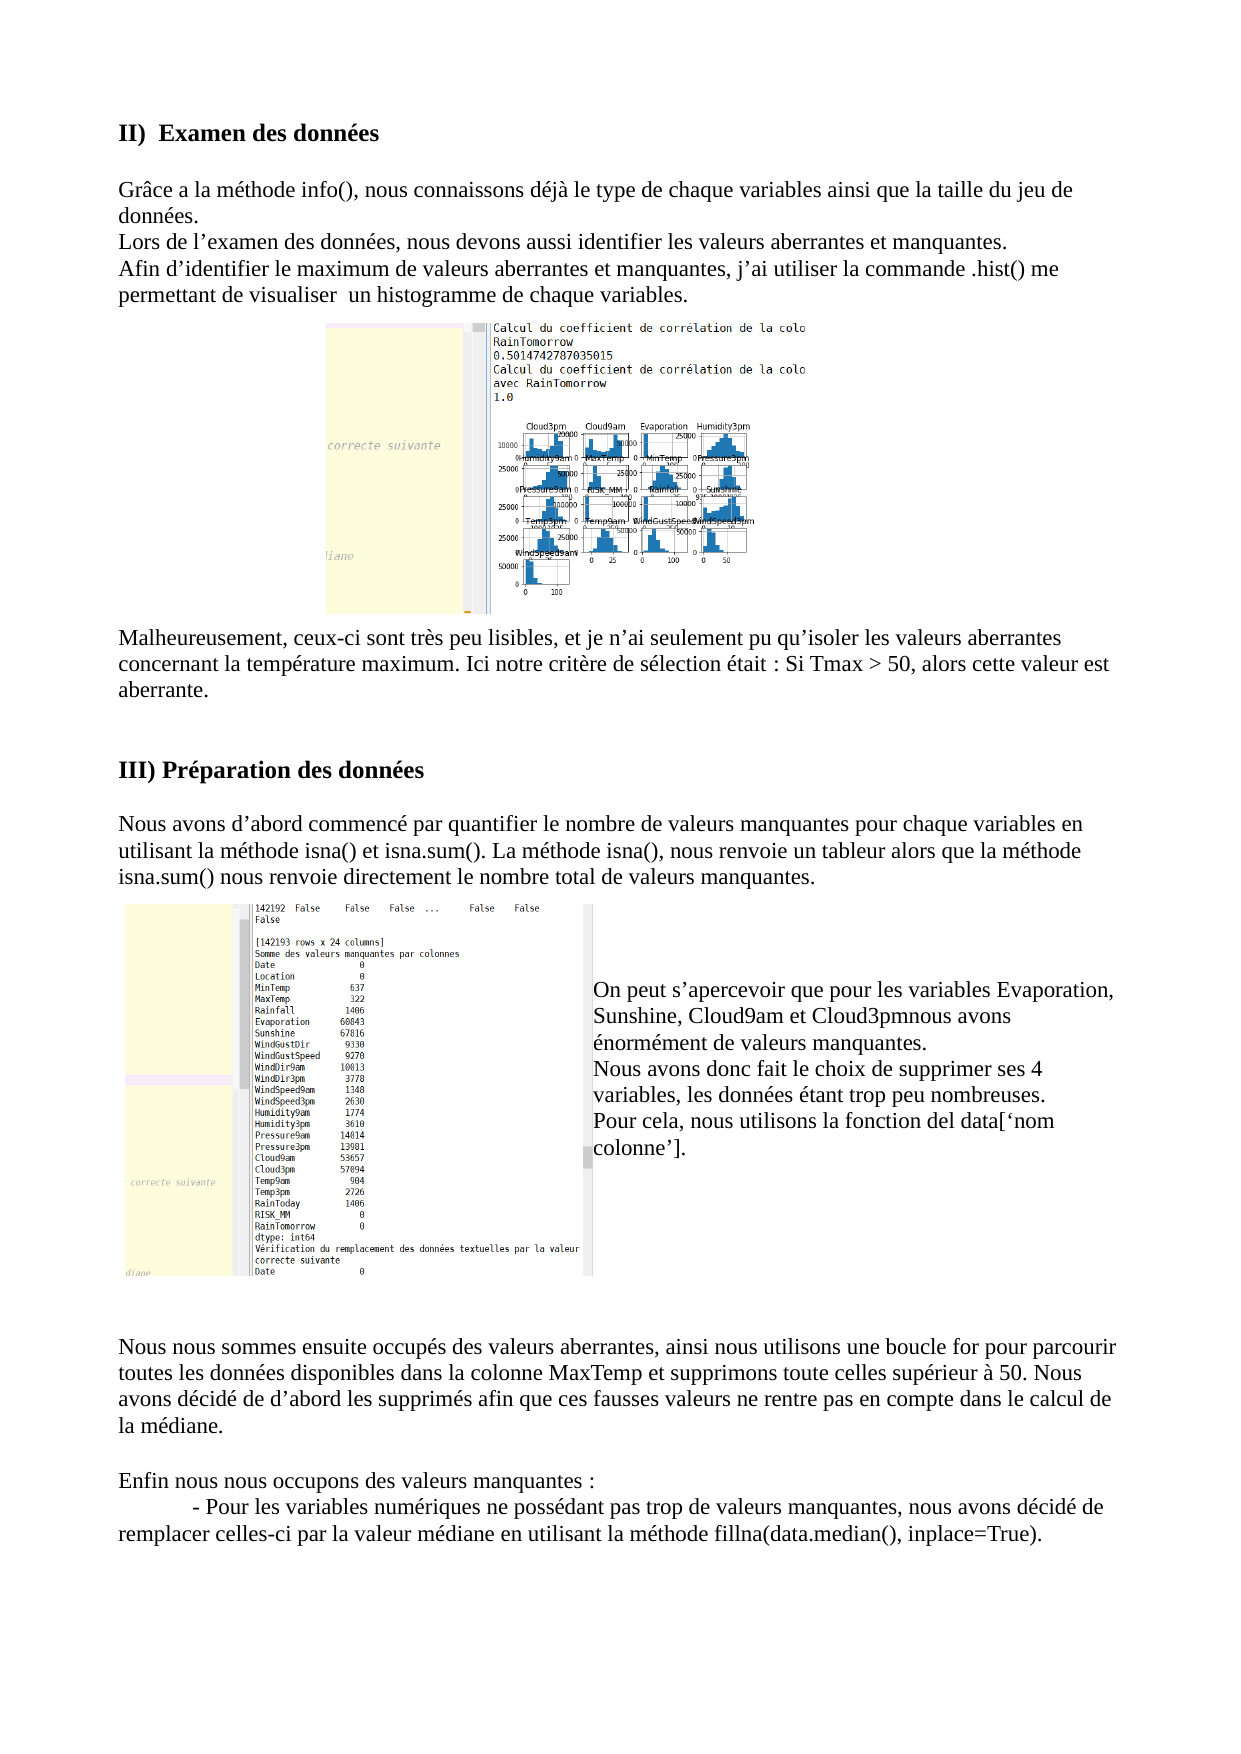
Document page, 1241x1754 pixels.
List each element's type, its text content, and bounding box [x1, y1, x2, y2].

text Enfin nous nous occupons des valeurs manquantes : [118, 1467, 1122, 1493]
text Grâce a la méthode info(), nous connaissons déjà le type de chaque variables ainsi que la taille du jeu de données. [118, 176, 1122, 228]
text Lors de l’examen des données, nous devons aussi identifier les valeurs aberrantes et manquantes. [118, 228, 1122, 255]
text Nous avons d’abord commencé par quantifier le nombre de valeurs manquantes pour chaque variables en utilisant la méthode isna() et isna.sum(). La méthode isna(), nous renvoie un tableur alors que la méthode isna.sum() nous renvoie directement le nombre total de valeurs manquantes. [118, 811, 1122, 889]
text [118, 1108, 592, 1160]
text [118, 1055, 592, 1108]
text Malheureusement, ceux-ci sont très peu lisibles, et je n’ai seulement pu qu’isoler les valeurs aberrantes concernant la température maximum. Ici notre critère de sélection était : Si Tmax > 50, alors cette valeur est aberrante. [118, 624, 1122, 703]
text Afin d’identifier le maximum de valeurs aberrantes et manquantes, j’ai utiliser la commande .hist() me permettant de visualiser un histogramme de chaque variables. [118, 255, 1122, 307]
text [118, 976, 592, 1055]
text II) Examen des données [118, 118, 1122, 147]
picture [659, 335, 805, 614]
text III) Préparation des données [118, 755, 1122, 784]
text Nous nous sommes ensuite occupés des valeurs aberrantes, ainsi nous utilisons une boucle for pour parcourir toutes les données disponibles dans la colonne MaxTemp et supprimons toute celles supérieur à 50. Nous avons décidé de d’abord les supprimés afin que ces fausses valeurs ne rentre pas en compte dans le calcul de la médiane. [118, 1333, 1122, 1438]
text Nous avons donc fait le choix de supprimer ses 4 variables, les données étant trop peu nombreuses. [593, 1055, 1122, 1108]
text Pour cela, nous utilisons la fonction del data[‘nom colonne’]. [593, 1108, 1122, 1160]
text On peut s’apercevoir que pour les variables Evaporation, Sunshine, Cloud9am et Cloud3pmnous avons énormément de valeurs manquantes. [593, 976, 1122, 1055]
text - Pour les variables numériques ne possédant pas trop de valeurs manquantes, nous avons décidé de remplacer celles-ci par la valeur médiane en utilisant la méthode fillna(data.median(), inplace=True). [118, 1493, 1122, 1546]
